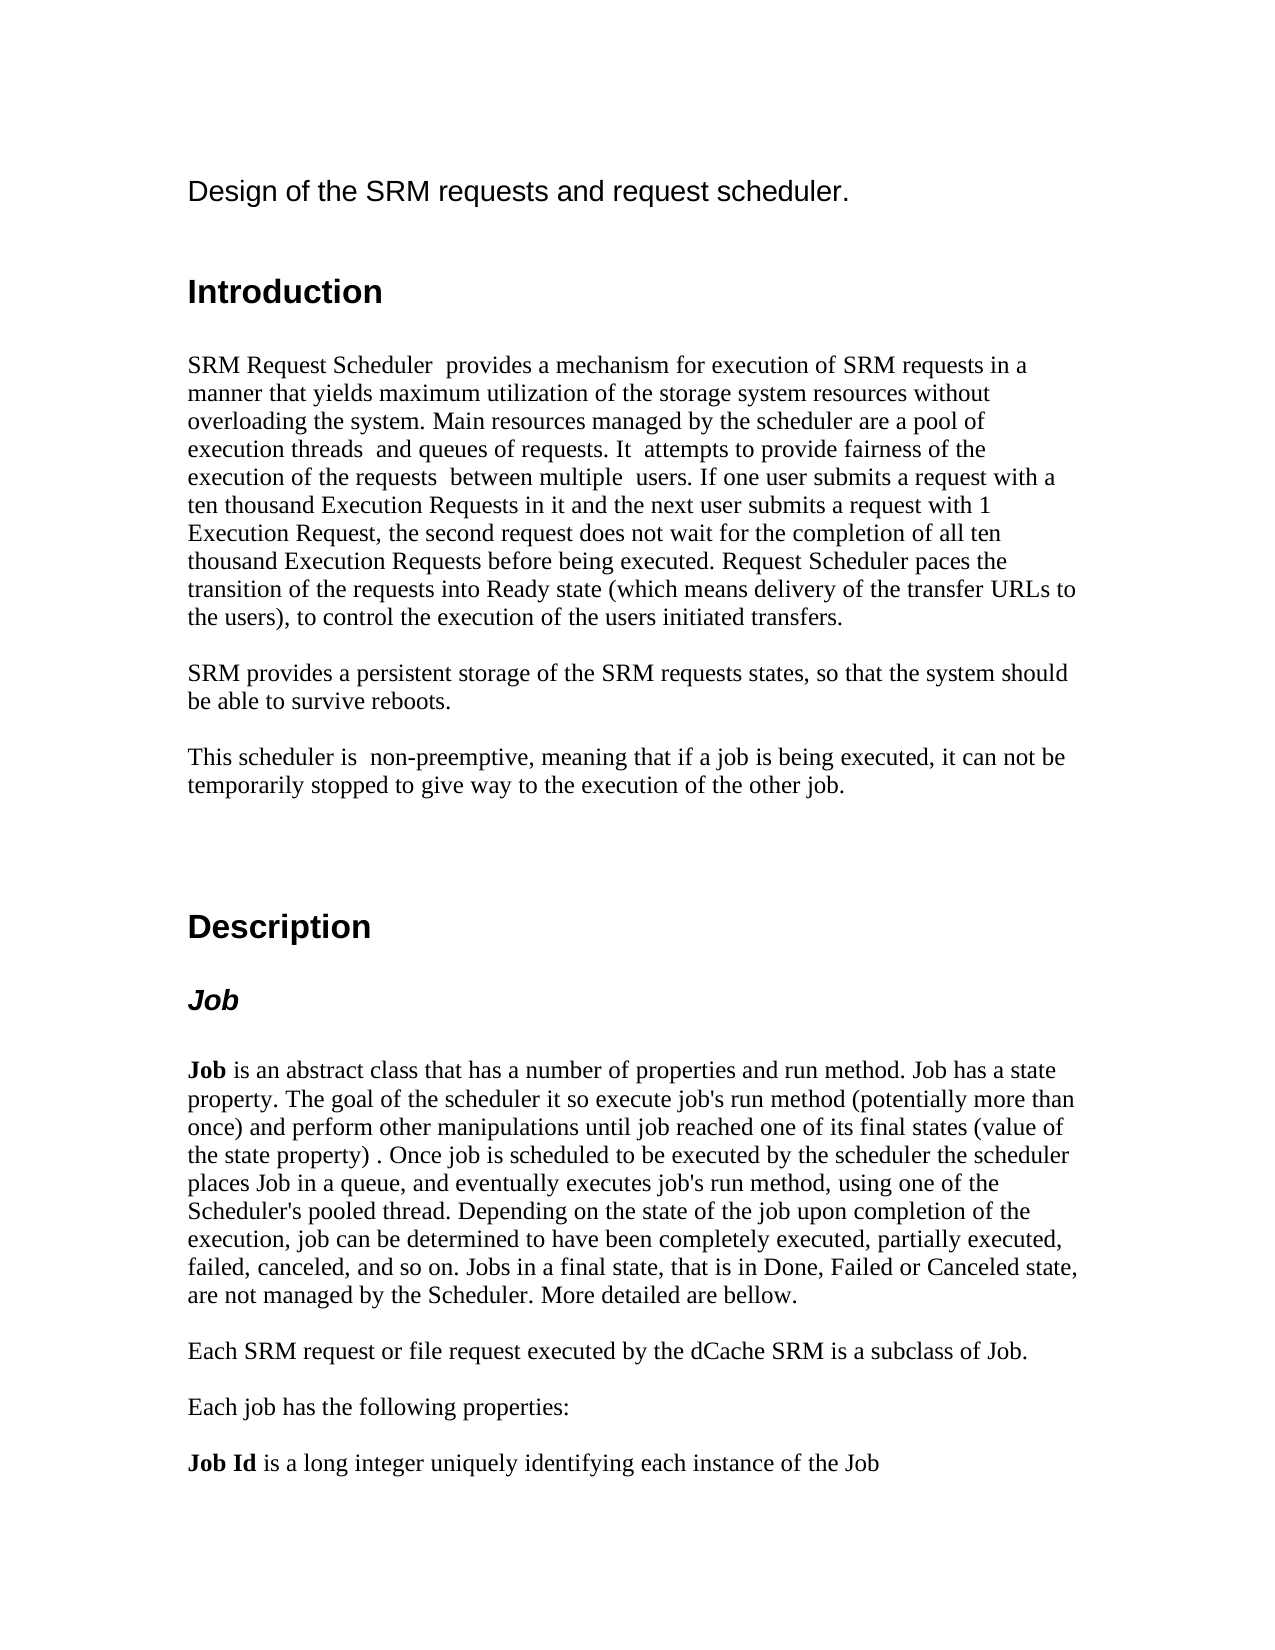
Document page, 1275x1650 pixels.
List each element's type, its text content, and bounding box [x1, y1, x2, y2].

text Job Id is a long integer uniquely identifying each instance of the Job [187, 1449, 1087, 1477]
subtitle Introduction [187, 273, 1087, 311]
text Each SRM request or file request executed by the dCache SRM is a subclass of Job. [187, 1337, 1087, 1365]
text SRM provides a persistent storage of the SRM requests states, so that the system should be able to survive reboots. [187, 659, 1087, 715]
text SRM Request Scheduler provides a mechanism for execution of SRM requests in a manner that yields maximum utilization of the storage system resources without overloading the system. Main resources managed by the scheduler are a pool of execution threads and queues of requests. It attempts to provide fairness of the execution of the requests between multiple users. If one user submits a request with a ten thousand Execution Requests in it and the next user submits a request with 1 Execution Request, the second request does not wait for the completion of all ten thousand Execution Requests before being executed. Request Scheduler paces the transition of the requests into Ready state (which means delivery of the transfer URLs to the users), to control the execution of the users initiated transfers. [187, 351, 1087, 631]
subtitle Description [187, 908, 1087, 946]
subtitle Design of the SRM requests and request scheduler. [187, 175, 1087, 207]
text Job is an abstract class that has a number of properties and run method. Job has a state property. The goal of the scheduler it so execute job's run method (potentially more than once) and perform other manipulations until job reached one of its final states (value of the state property) . Once job is scheduled to be executed by the scheduler the scheduler places Job in a queue, and eventually executes job's run method, using one of the Scheduler's pooled thread. Depending on the state of the job upon completion of the execution, job can be determined to have been completely executed, partially executed, failed, canceled, and so on. Jobs in a final state, that is in Done, Failed or Canceled state, are not managed by the Scheduler. More detailed are bellow. [187, 1056, 1087, 1309]
text This scheduler is non-preemptive, meaning that if a job is being executed, it can not be temporarily stopped to give way to the execution of the other job. [187, 743, 1087, 799]
subtitle Job [187, 983, 1087, 1016]
text Each job has the following properties: [187, 1393, 1087, 1421]
